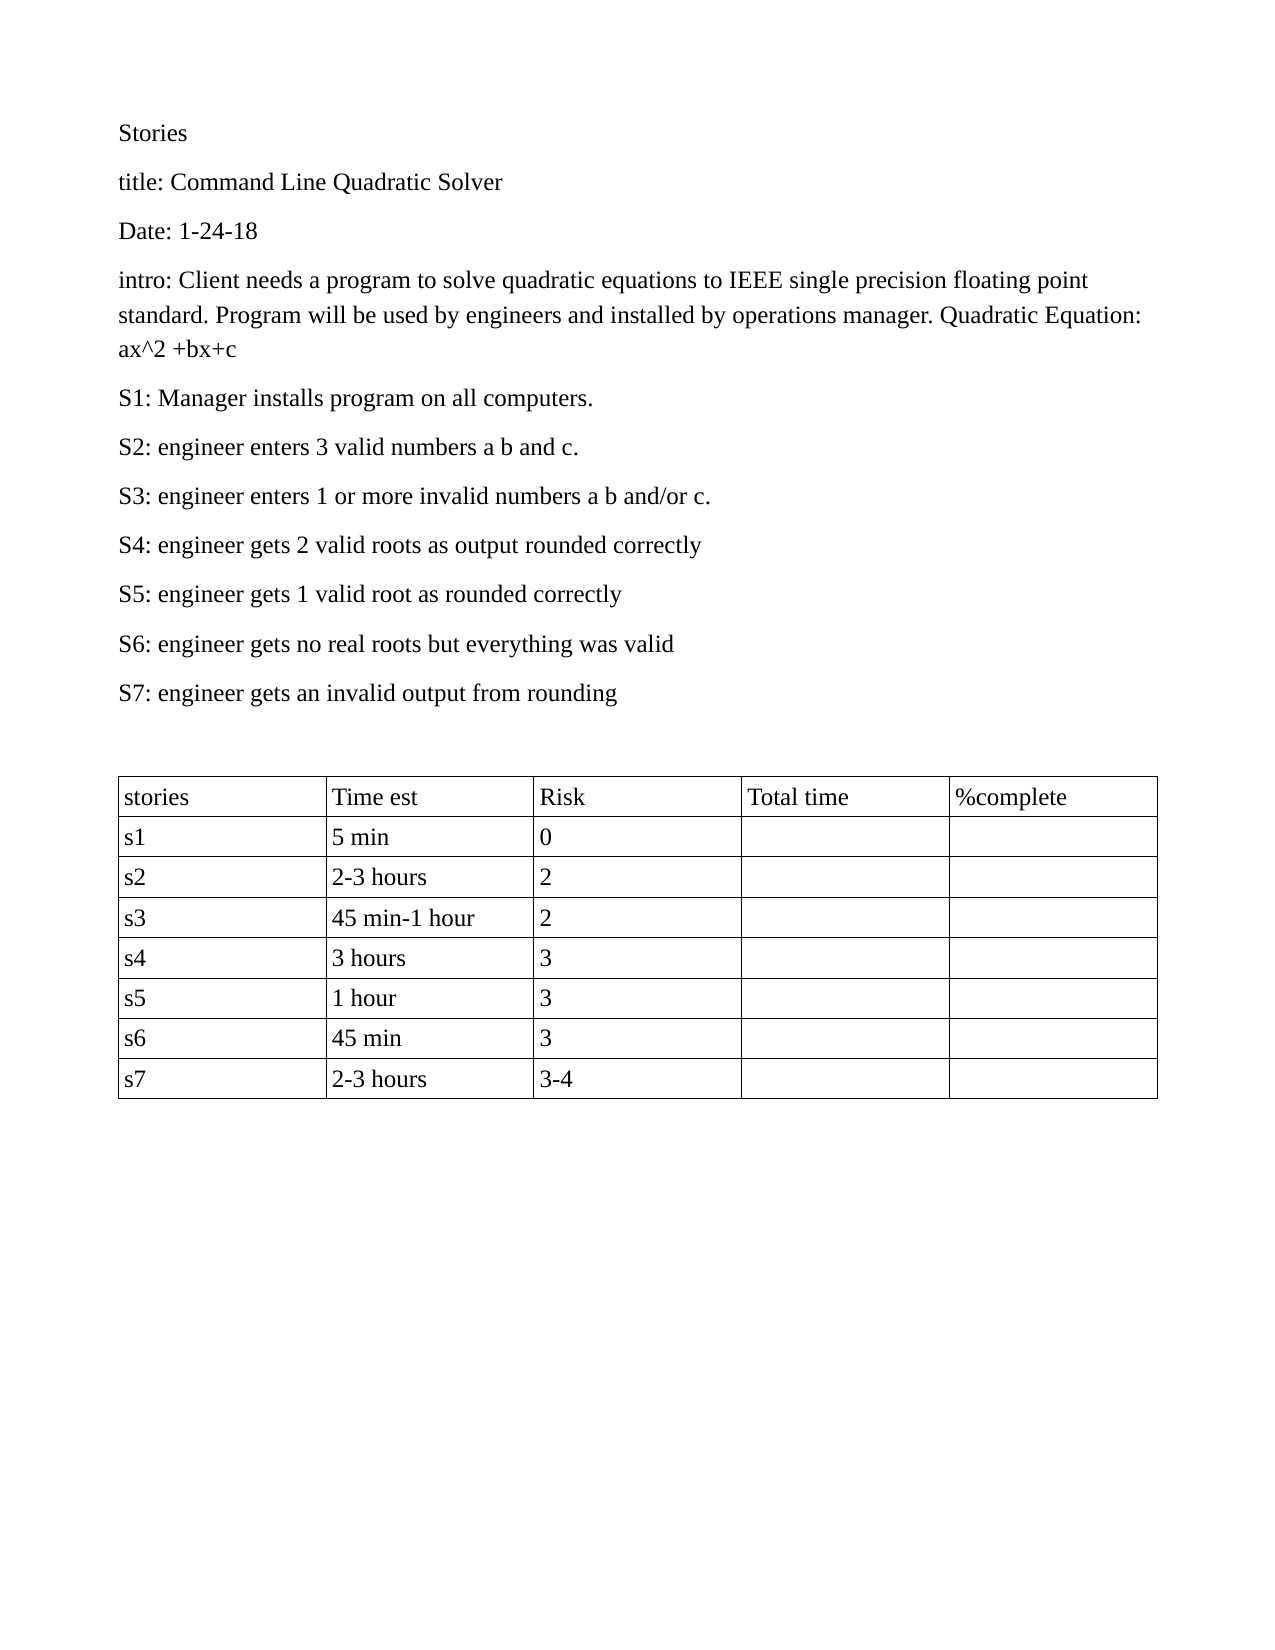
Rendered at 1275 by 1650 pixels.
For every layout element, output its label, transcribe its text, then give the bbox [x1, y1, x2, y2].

table_cell 3 [534, 979, 741, 1018]
table_cell 45 min-1 hour [327, 898, 533, 937]
table_header stories [119, 777, 326, 816]
table_cell [950, 1059, 1157, 1098]
table_cell 45 min [327, 1019, 533, 1058]
table_cell s5 [119, 979, 326, 1018]
text S3: engineer enters 1 or more invalid numbers a b and/or c. [118, 481, 1157, 510]
table_cell [950, 857, 1157, 897]
table_cell s2 [119, 857, 326, 897]
table_cell 3 [534, 938, 741, 977]
table_header Total time [742, 777, 949, 816]
text Date: 1-24-18 [118, 216, 1157, 245]
table_cell [742, 1019, 949, 1058]
table_cell [950, 979, 1157, 1018]
table_cell [742, 938, 949, 977]
table_cell [950, 898, 1157, 937]
table_cell [742, 1059, 949, 1098]
text S6: engineer gets no real roots but everything was valid [118, 629, 1157, 657]
text S4: engineer gets 2 valid roots as output rounded correctly [118, 531, 1157, 559]
text Stories [118, 118, 1157, 147]
table_cell 2 [534, 898, 741, 937]
table_header Risk [534, 777, 741, 816]
table_cell s3 [119, 898, 326, 937]
table_cell 0 [534, 817, 741, 856]
table_cell [742, 898, 949, 937]
table_cell s1 [119, 817, 326, 856]
text S1: Manager installs program on all computers. [118, 383, 1157, 412]
table_cell [742, 817, 949, 856]
table_cell [742, 979, 949, 1018]
table_cell s4 [119, 938, 326, 977]
table_cell s6 [119, 1019, 326, 1058]
table_cell 3 [534, 1019, 741, 1058]
table_cell 3-4 [534, 1059, 741, 1098]
table_cell [742, 857, 949, 897]
text S2: engineer enters 3 valid numbers a b and c. [118, 432, 1157, 461]
table_cell s7 [119, 1059, 326, 1098]
text S7: engineer gets an invalid output from rounding [118, 678, 1157, 706]
table_header %complete [950, 777, 1157, 816]
table_cell 2 [534, 857, 741, 897]
table_cell 2-3 hours [327, 857, 533, 897]
text intro: Client needs a program to solve quadratic equations to IEEE single precision floating point standard. Program will be used by engineers and installed by operations manager. Quadratic Equation: ax^2 +bx+c [118, 265, 1157, 363]
table_header Time est [327, 777, 533, 816]
table_cell 3 hours [327, 938, 533, 977]
table_cell [950, 938, 1157, 977]
text S5: engineer gets 1 valid root as rounded correctly [118, 579, 1157, 608]
table_cell 1 hour [327, 979, 533, 1018]
text title: Command Line Quadratic Solver [118, 167, 1157, 196]
table_cell [950, 1019, 1157, 1058]
table_cell 5 min [327, 817, 533, 856]
table_cell 2-3 hours [327, 1059, 533, 1098]
table_cell [950, 817, 1157, 856]
